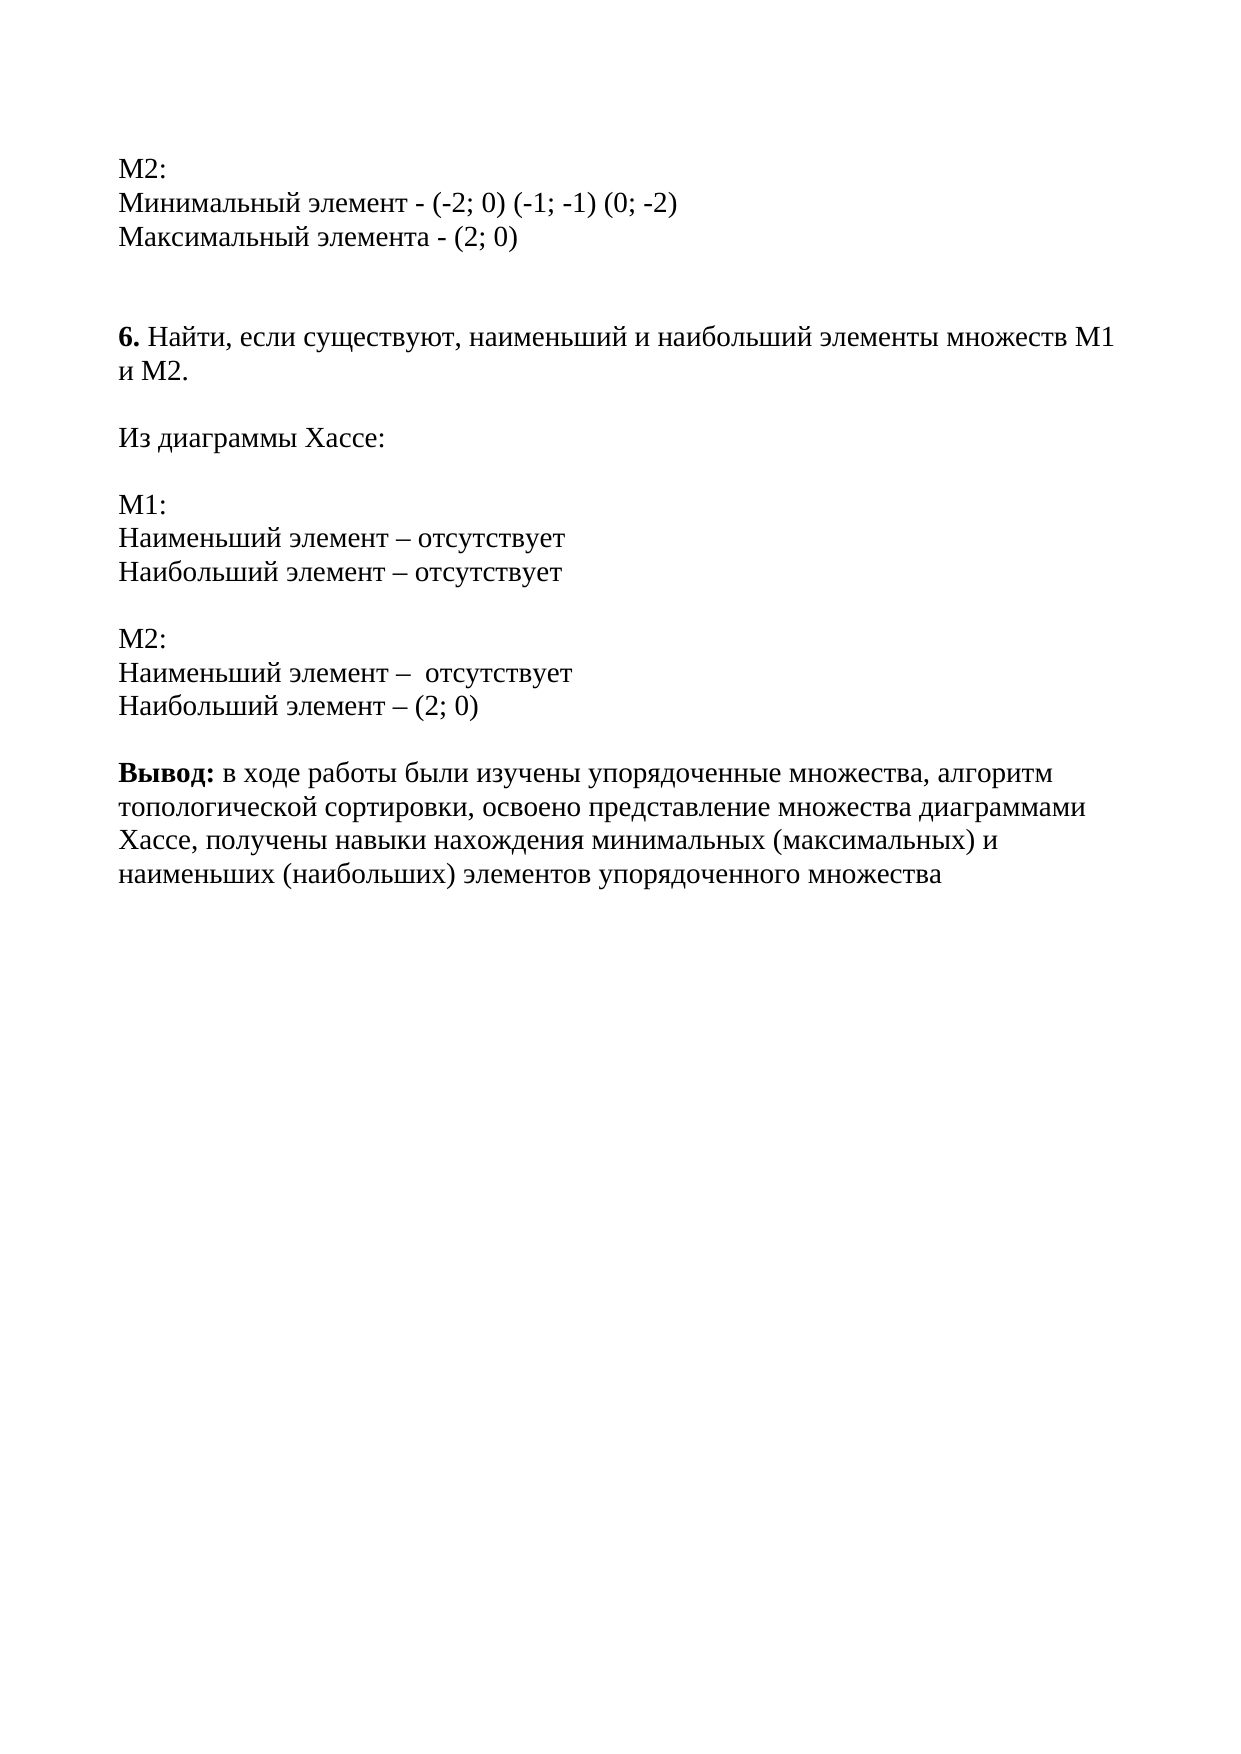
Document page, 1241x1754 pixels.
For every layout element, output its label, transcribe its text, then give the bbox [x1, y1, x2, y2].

text Наименьший элемент – отсутствует [118, 521, 1122, 554]
text Вывод: в ходе работы были изучены упорядоченные множества, алгоритм топологической сортировки, освоено представление множества диаграммами Хассе, получены навыки нахождения минимальных (максимальных) и наименьших (наибольших) элементов упорядоченного множества [118, 755, 1122, 889]
text Максимальный элемента - (2; 0) [118, 219, 1122, 252]
text М2: [118, 621, 1122, 655]
text Минимальный элемент - (-2; 0) (-1; -1) (0; -2) [118, 185, 1122, 219]
text М2: [118, 152, 1122, 185]
text 6. Найти, если существуют, наименьший и наибольший элементы множеств М1 и М2. [118, 319, 1122, 386]
text Наибольший элемент – отсутствует [118, 554, 1122, 588]
text Наибольший элемент – (2; 0) [118, 688, 1122, 722]
text М1: [118, 487, 1122, 521]
text Наименьший элемент – отсутствует [118, 655, 1122, 688]
text Из диаграммы Хассе: [118, 420, 1122, 453]
